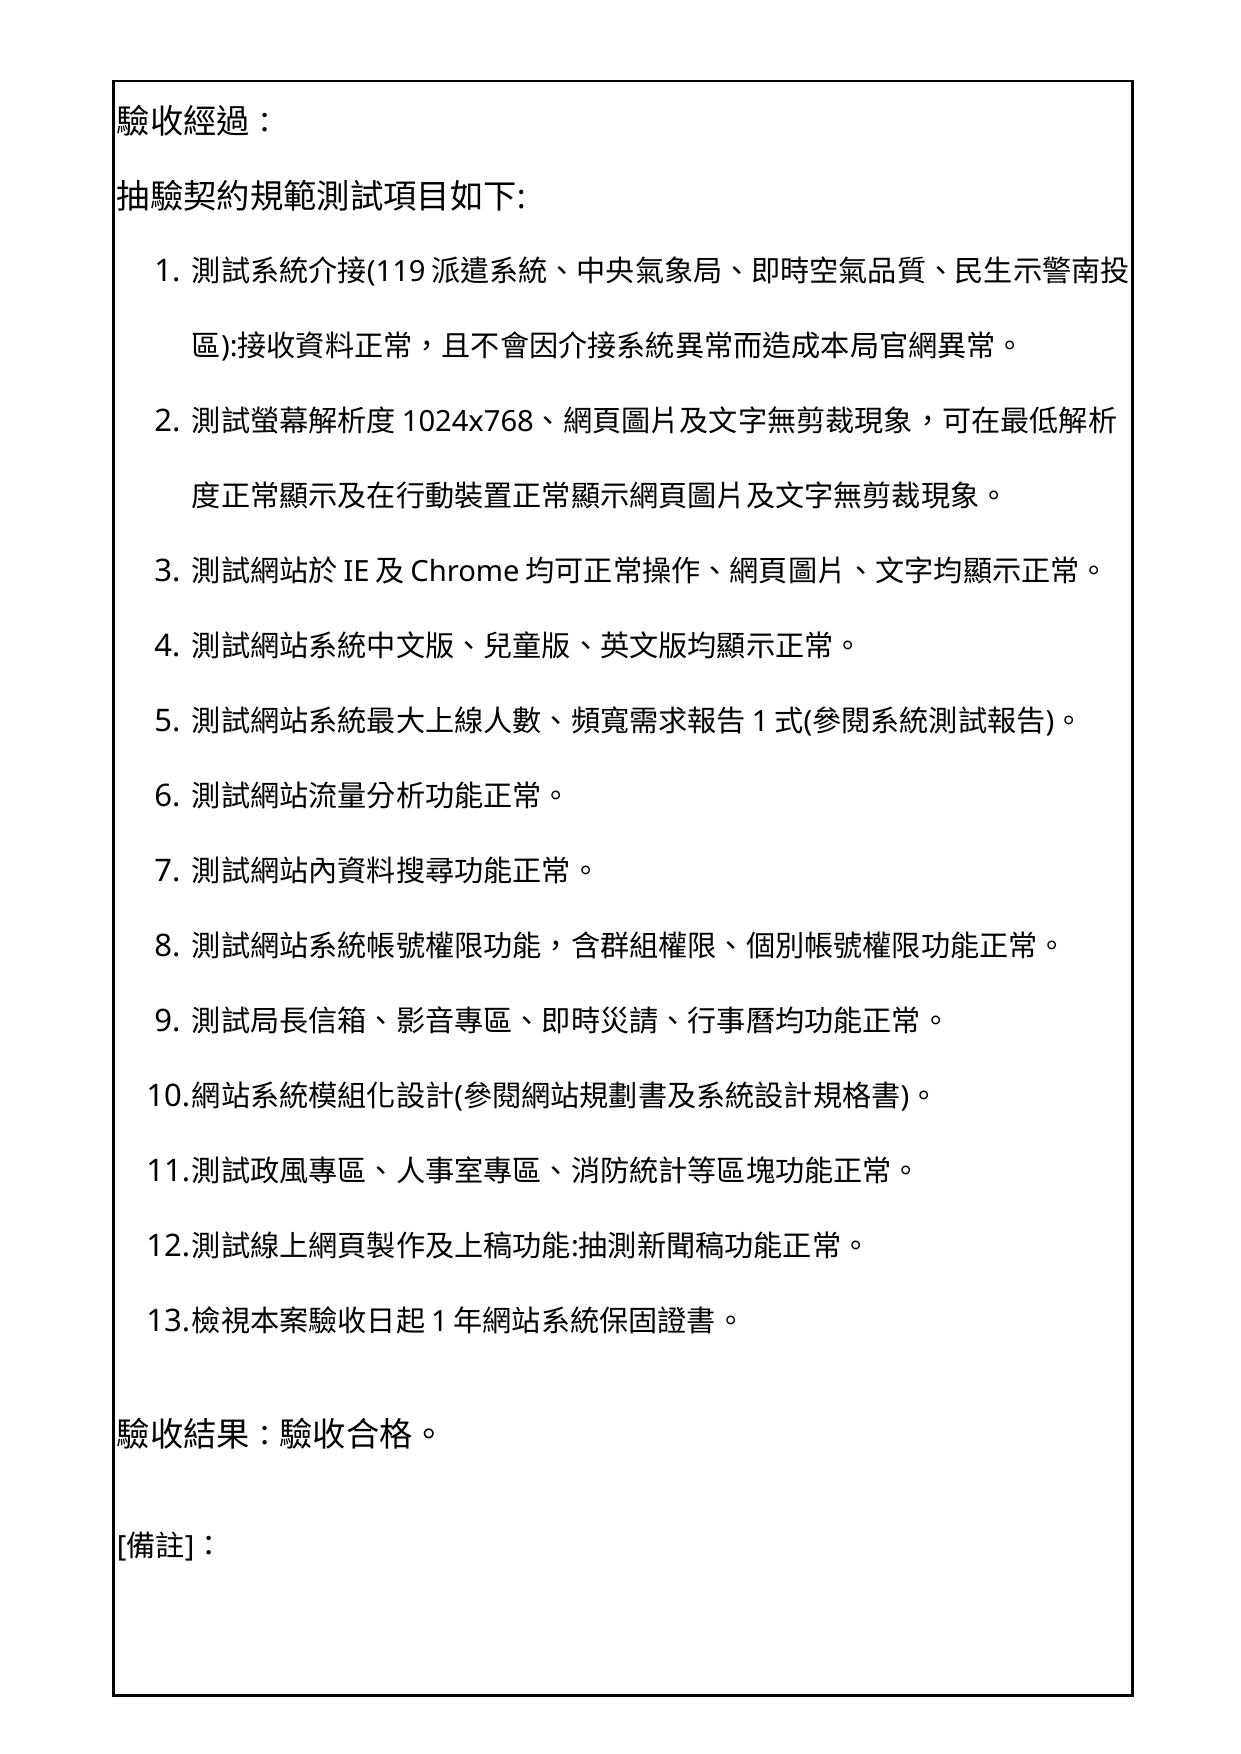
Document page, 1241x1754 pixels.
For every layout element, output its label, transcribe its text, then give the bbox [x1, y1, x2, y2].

table_cell 驗收經過： 抽驗契約規範測試項目如下: 測試系統介接(119派遣系統、中央氣象局、即時空氣品質、民生示警南投區):接收資料正常，且不會因介接系統異常而造成本局官網異常。 測試螢幕解析度1024x768、網頁圖片及文字無剪裁現象，可在最低解析度正常顯示及在行動裝置正常顯示網頁圖片及文字無剪裁現象。 測試網站於IE及Chrome均可正常操作、網頁圖片、文字均顯示正常。 測試網站系統中文版、兒童版、英文版均顯示正常。 測試網站系統最大上線人數、頻寬需求報告1式(參閱系統測試報告)。 測試網站流量分析功能正常。 測試網站內資料搜尋功能正常。 測試網站系統帳號權限功能，含群組權限、個別帳號權限功能正常。 測試局長信箱、影音專區、即時災請、行事曆均功能正常。 網站系統模組化設計(參閱網站規劃書及系統設計規格書)。 測試政風專區、人事室專區、消防統計等區塊功能正常。 測試線上網頁製作及上稿功能:抽測新聞稿功能正常。 檢視本案驗收日起1年網站系統保固證書。 驗收結果：驗收合格。 [備註]： [115, 82, 1131, 1694]
